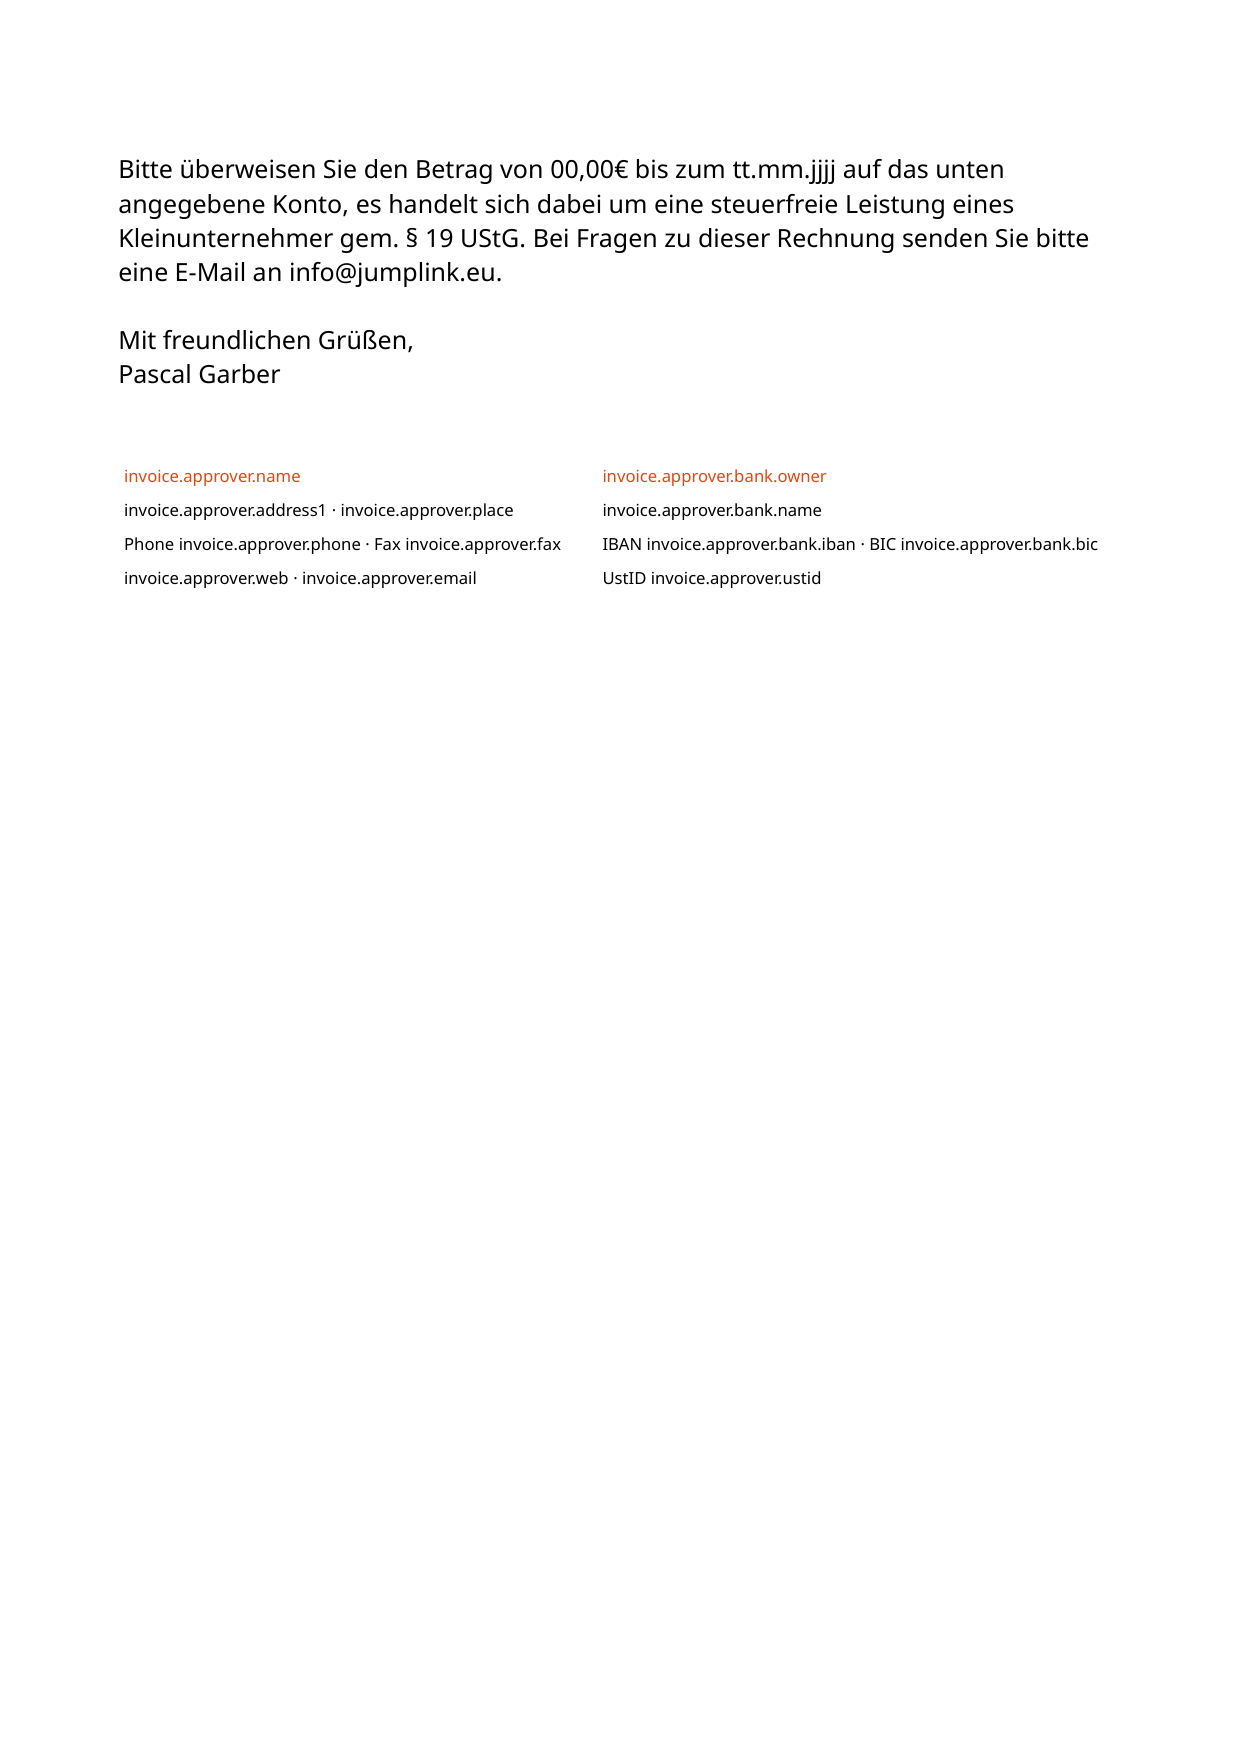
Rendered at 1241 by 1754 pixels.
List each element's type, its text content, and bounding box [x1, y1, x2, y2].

text Mit freundlichen Grüßen, [118, 322, 1122, 357]
table_header invoice.approver.name [118, 459, 597, 493]
table_header invoice.approver.bank.owner [597, 459, 1122, 493]
table_cell UstID invoice.approver.ustid [597, 561, 1122, 595]
text Pascal Garber [118, 357, 1122, 391]
table_cell Phone invoice.approver.phone · Fax invoice.approver.fax [118, 527, 597, 561]
table_cell invoice.approver.address1 · invoice.approver.place [118, 493, 597, 527]
table_cell invoice.approver.web · invoice.approver.email [118, 561, 597, 595]
table_cell invoice.approver.bank.name [597, 493, 1122, 527]
text Bitte überweisen Sie den Betrag von 00,00€ bis zum tt.mm.jjjj auf das unten angegebene Konto, es handelt sich dabei um eine steuerfreie Leistung eines Kleinunternehmer gem. § 19 UStG. Bei Fragen zu dieser Rechnung senden Sie bitte eine E-Mail an info@jumplink.eu. [118, 152, 1122, 288]
table_cell IBAN invoice.approver.bank.iban · BIC invoice.approver.bank.bic [597, 527, 1122, 561]
